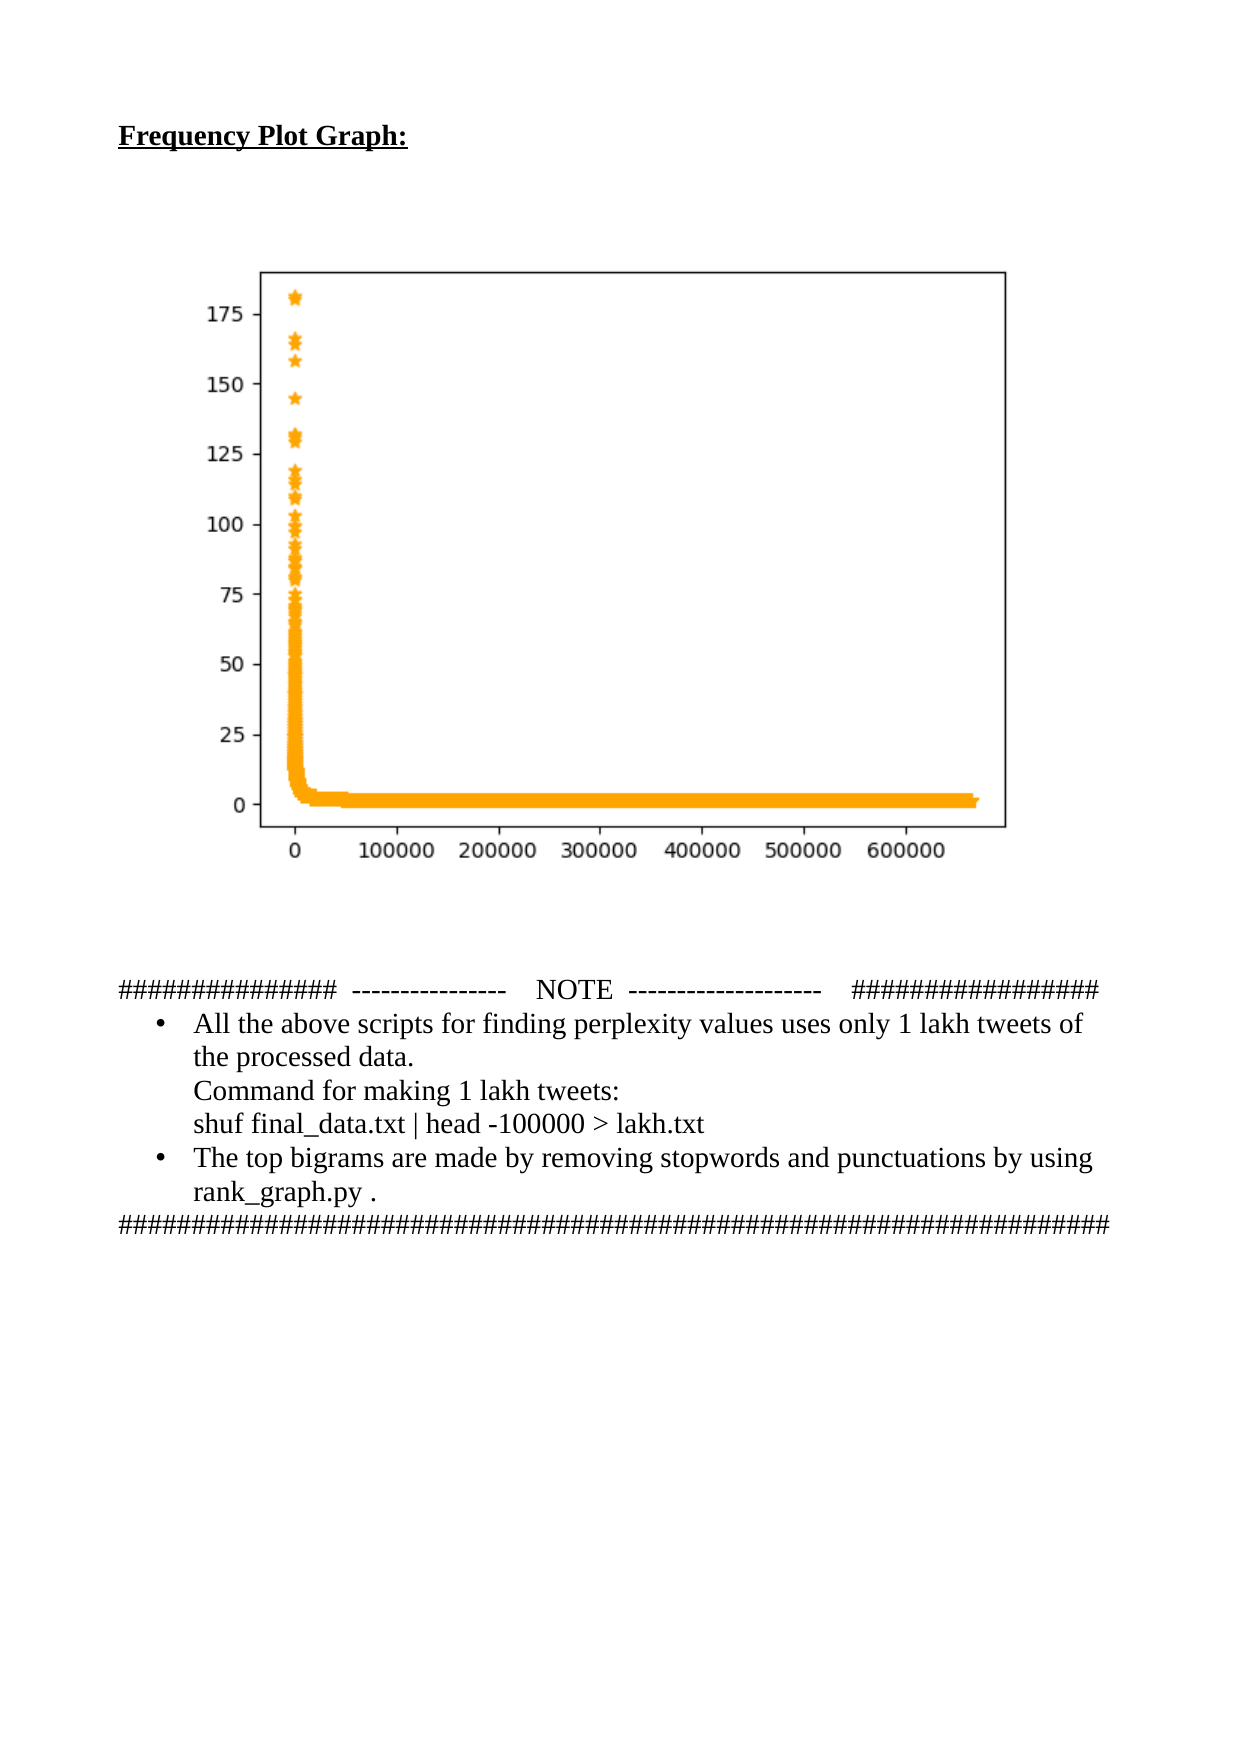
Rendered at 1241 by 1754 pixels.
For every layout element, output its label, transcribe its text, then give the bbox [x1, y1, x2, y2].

list The top bigrams are made by removing stopwords and punctuations by using rank_graph.py . [156, 1140, 1122, 1207]
list All the above scripts for finding perplexity values uses only 1 lakh tweets of the processed data. [156, 1006, 1122, 1073]
list shuf final_data.txt | head -100000 > lakh.txt [156, 1107, 1122, 1140]
text #################################################################### [118, 1207, 1122, 1241]
text Frequency Plot Graph: [118, 118, 1122, 152]
picture [140, 185, 1100, 906]
text ############### ---------------- NOTE -------------------- ################# [118, 972, 1122, 1006]
list Command for making 1 lakh tweets: [156, 1073, 1122, 1107]
